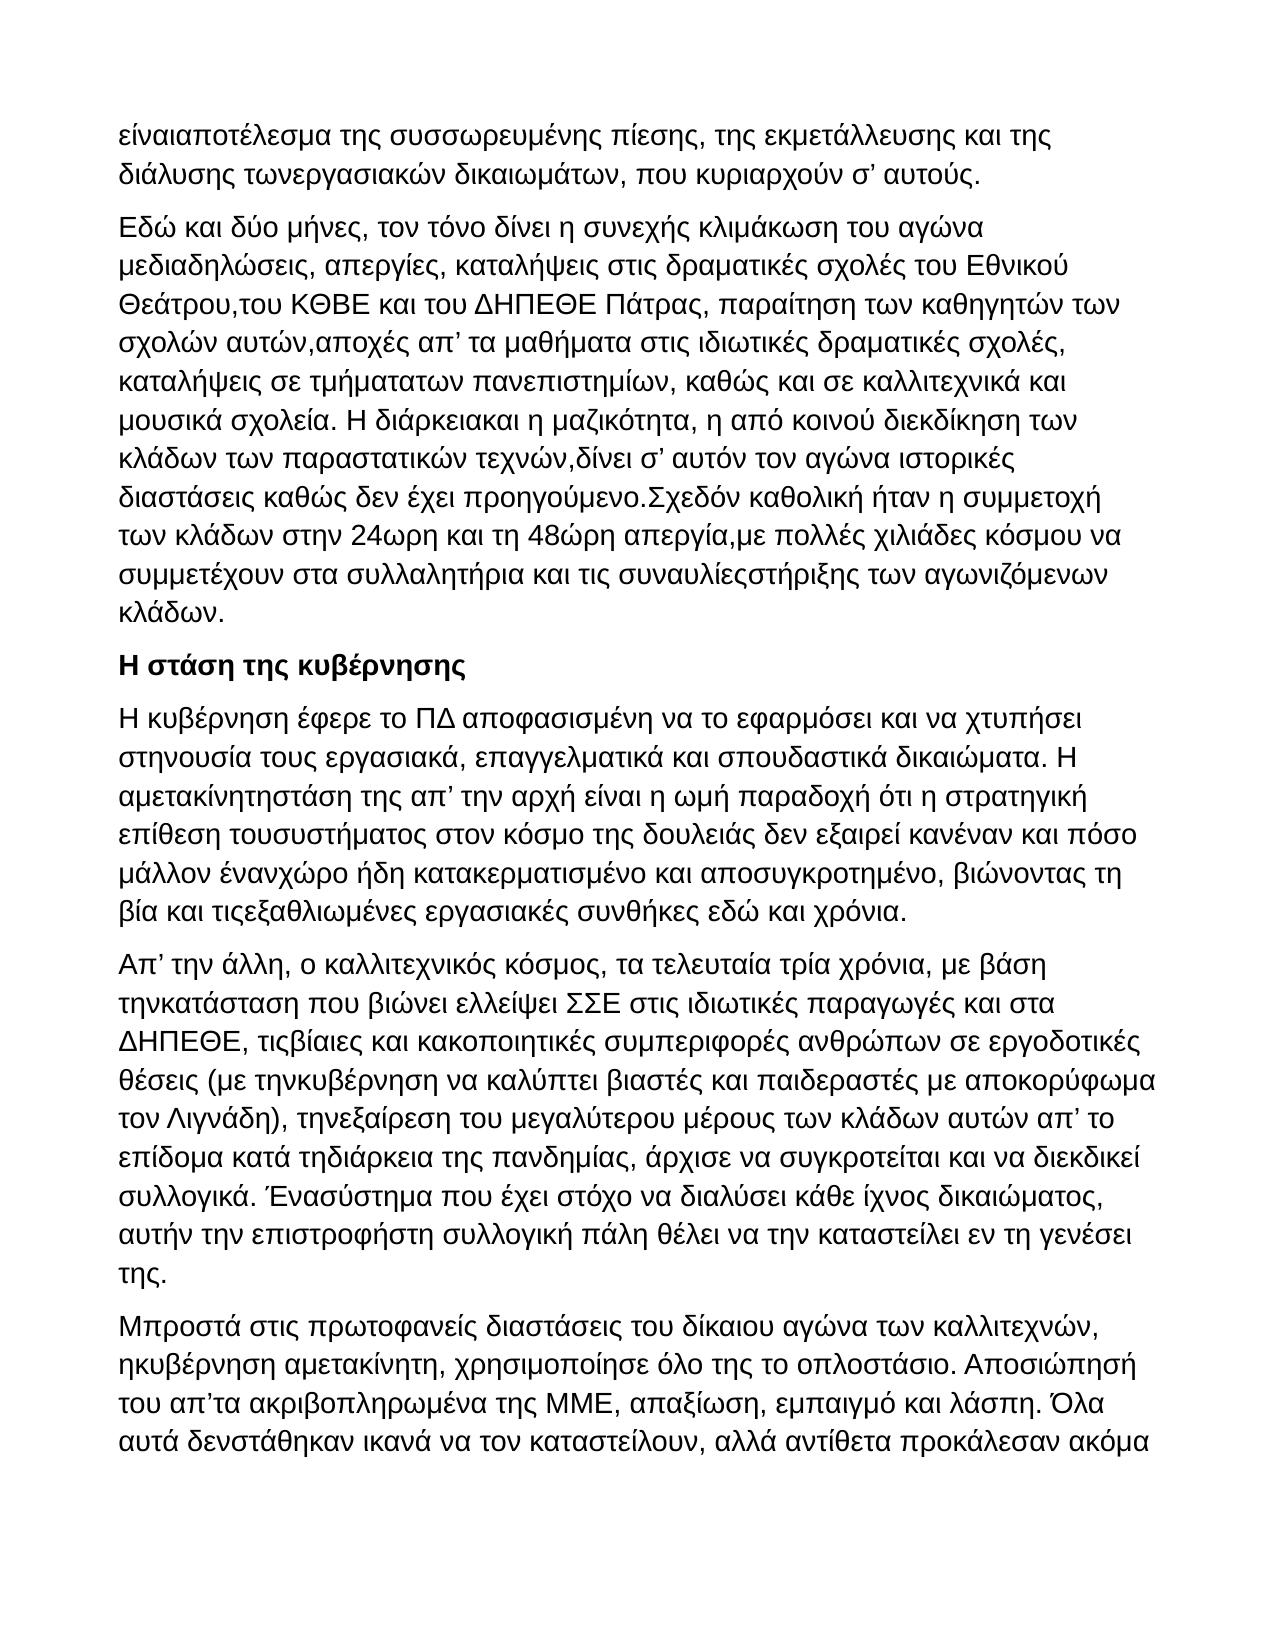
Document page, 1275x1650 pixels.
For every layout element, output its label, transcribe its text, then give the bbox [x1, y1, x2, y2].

text Η κυβέρνηση έφερε το ΠΔ αποφασισμένη να το εφαρμόσει και να χτυπήσει στηνουσία τους εργασιακά, επαγγελματικά και σπουδαστικά δικαιώματα. Η αμετακίνητηστάση της απ’ την αρχή είναι η ωμή παραδοχή ότι η στρατηγική επίθεση τουσυστήματος στον κόσμο της δουλειάς δεν εξαιρεί κανέναν και πόσο μάλλον ένανχώρο ήδη κατακερματισμένο και αποσυγκροτημένο, βιώνοντας τη βία και τιςεξαθλιωμένες εργασιακές συνθήκες εδώ και χρόνια. [118, 701, 1157, 928]
text Η στάση της κυβέρνησης [118, 648, 1157, 682]
text Απ’ την άλλη, ο καλλιτεχνικός κόσμος, τα τελευταία τρία χρόνια, με βάση τηνκατάσταση που βιώνει ελλείψει ΣΣΕ στις ιδιωτικές παραγωγές και στα ΔΗΠΕΘΕ, τιςβίαιες και κακοποιητικές συμπεριφορές ανθρώπων σε εργοδοτικές θέσεις (με τηνκυβέρνηση να καλύπτει βιαστές και παιδεραστές με αποκορύφωμα τον Λιγνάδη), τηνεξαίρεση του μεγαλύτερου μέρους των κλάδων αυτών απ’ το επίδομα κατά τηδιάρκεια της πανδημίας, άρχισε να συγκροτείται και να διεκδικεί συλλογικά. Ένασύστημα που έχει στόχο να διαλύσει κάθε ίχνος δικαιώματος, αυτήν την επιστροφήστη συλλογική πάλη θέλει να την καταστείλει εν τη γενέσει της. [118, 947, 1157, 1289]
text είναιαποτέλεσμα της συσσωρευμένης πίεσης, της εκμετάλλευσης και της διάλυσης τωνεργασιακών δικαιωμάτων, που κυριαρχούν σ’ αυτούς. [118, 118, 1157, 190]
text Εδώ και δύο μήνες, τον τόνο δίνει η συνεχής κλιμάκωση του αγώνα μεδιαδηλώσεις, απεργίες, καταλήψεις στις δραματικές σχολές του Εθνικού Θεάτρου,του ΚΘΒΕ και του ΔΗΠΕΘΕ Πάτρας, παραίτηση των καθηγητών των σχολών αυτών,αποχές απ’ τα μαθήματα στις ιδιωτικές δραματικές σχολές, καταλήψεις σε τμήματατων πανεπιστημίων, καθώς και σε καλλιτεχνικά και μουσικά σχολεία. Η διάρκειακαι η μαζικότητα, η από κοινού διεκδίκηση των κλάδων των παραστατικών τεχνών,δίνει σ’ αυτόν τον αγώνα ιστορικές διαστάσεις καθώς δεν έχει προηγούμενο.Σχεδόν καθολική ήταν η συμμετοχή των κλάδων στην 24ωρη και τη 48ώρη απεργία,με πολλές χιλιάδες κόσμου να συμμετέχουν στα συλλαλητήρια και τις συναυλίεςστήριξης των αγωνιζόμενων κλάδων. [118, 210, 1157, 629]
text Μπροστά στις πρωτοφανείς διαστάσεις του δίκαιου αγώνα των καλλιτεχνών, ηκυβέρνηση αμετακίνητη, χρησιμοποίησε όλο της το οπλοστάσιο. Αποσιώπησή του απ’τα ακριβοπληρωμένα της ΜΜΕ, απαξίωση, εμπαιγμό και λάσπη. Όλα αυτά δενστάθηκαν ικανά να τον καταστείλουν, αλλά αντίθετα προκάλεσαν ακόμα [118, 1309, 1157, 1458]
